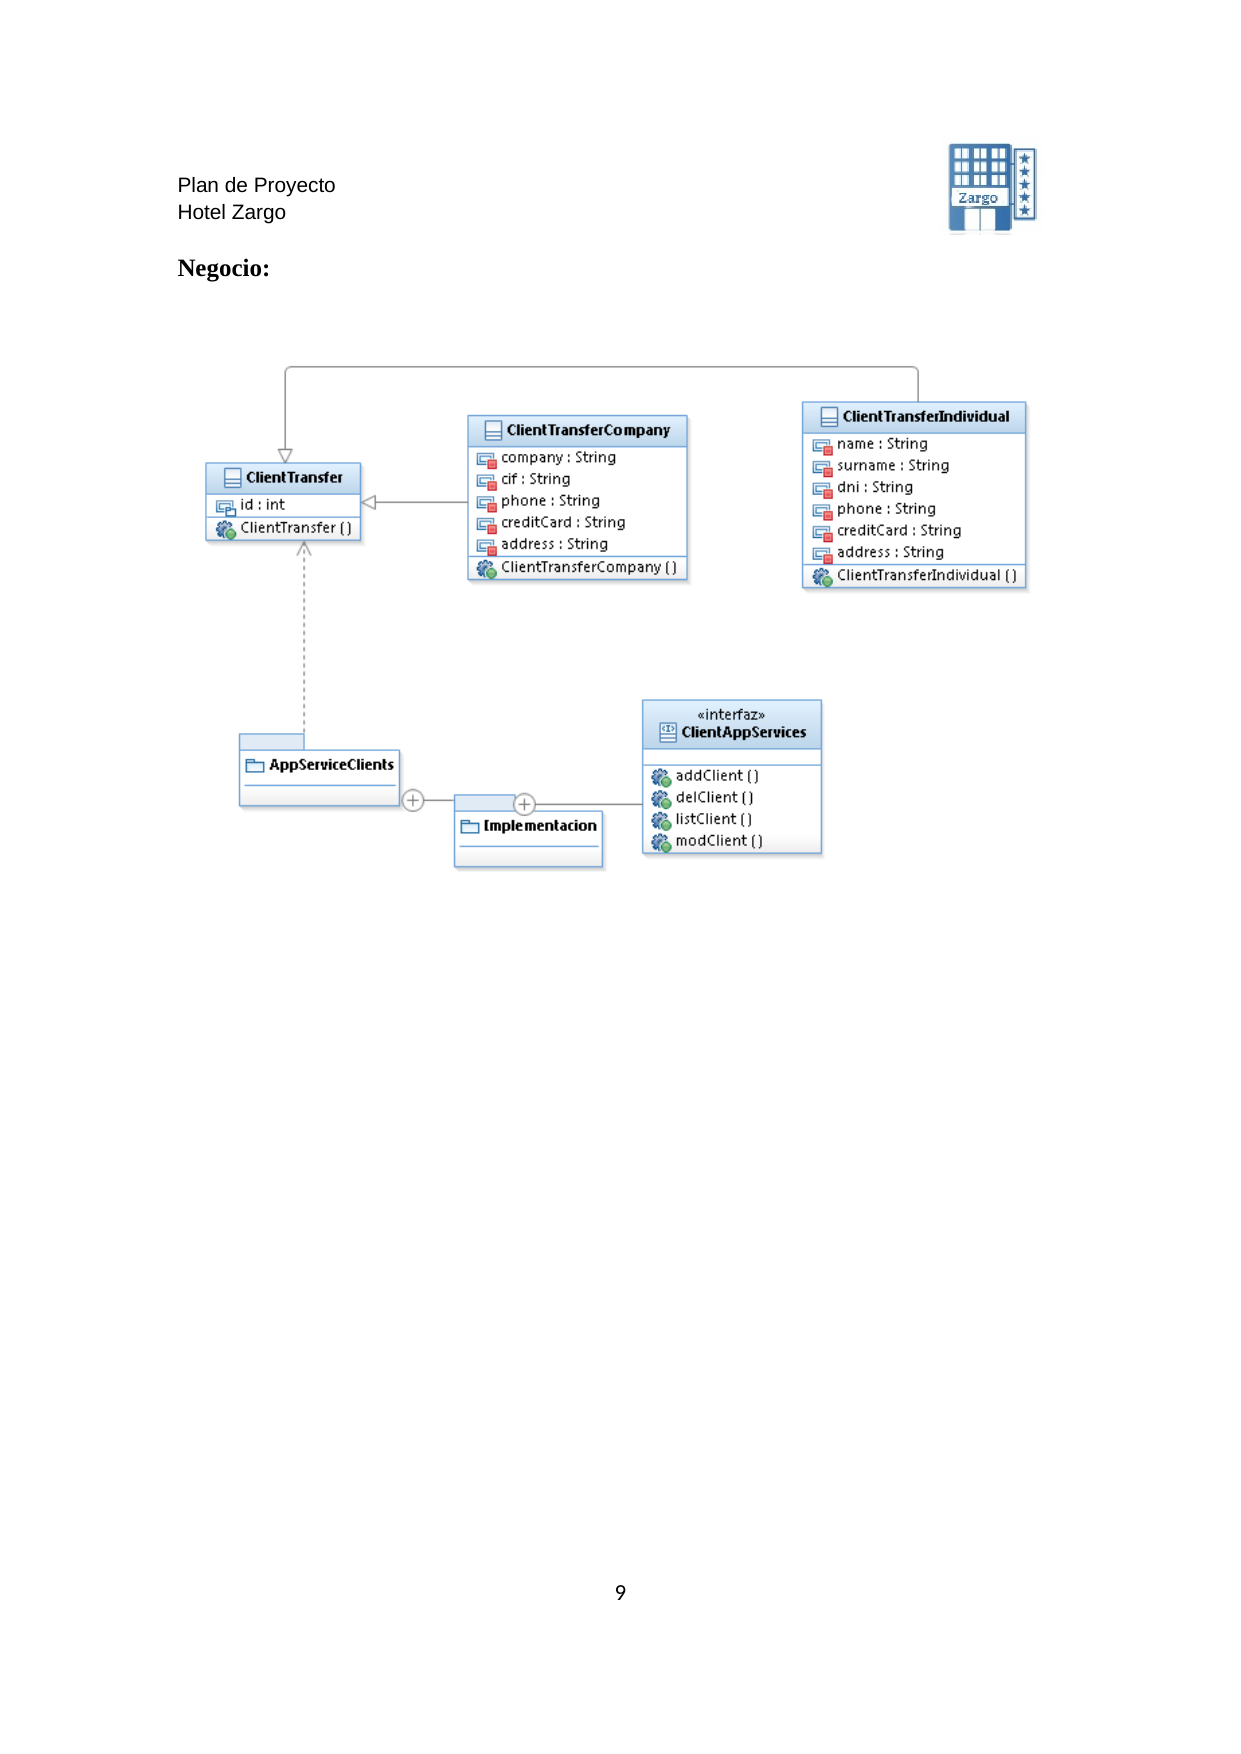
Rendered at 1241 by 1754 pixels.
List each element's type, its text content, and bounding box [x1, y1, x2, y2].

picture [192, 327, 1048, 896]
picture [939, 135, 1045, 235]
text Negocio: [177, 253, 1063, 936]
